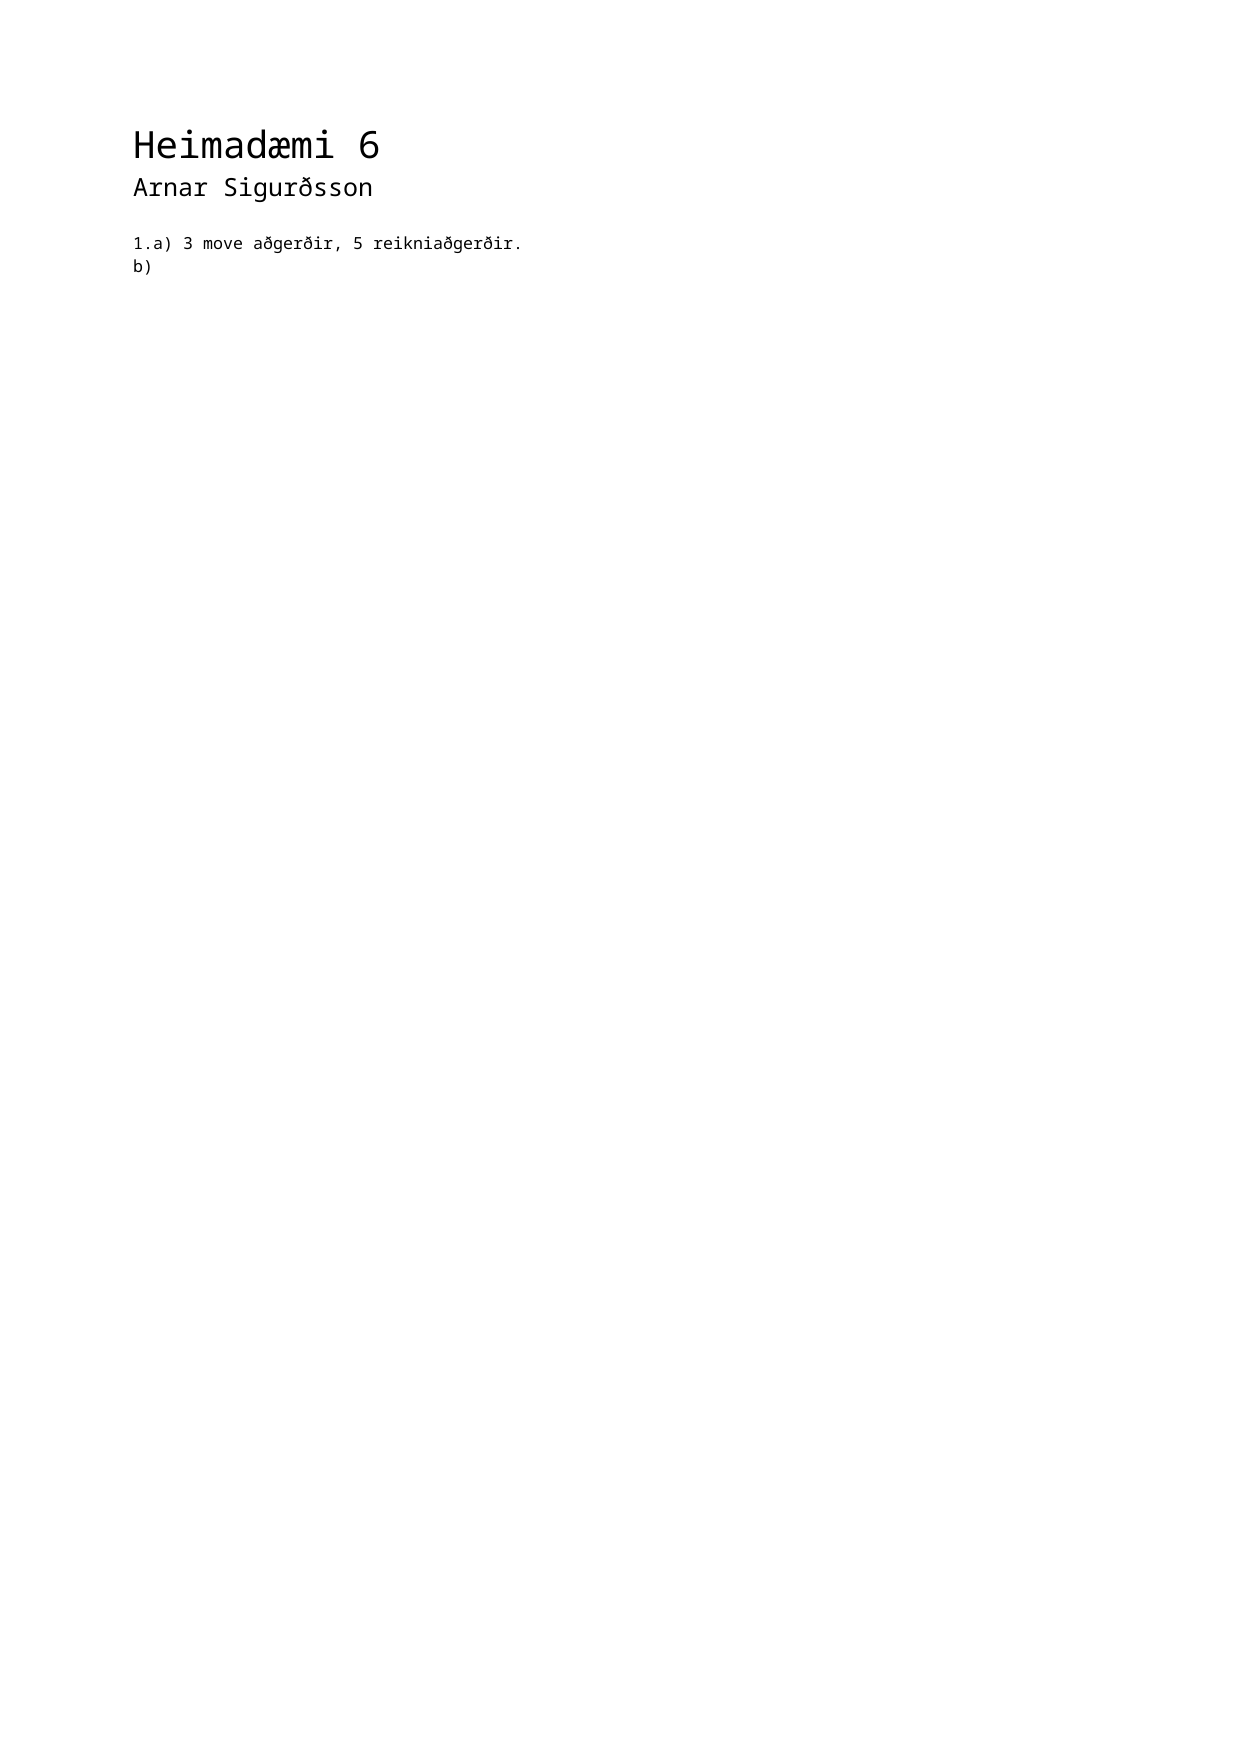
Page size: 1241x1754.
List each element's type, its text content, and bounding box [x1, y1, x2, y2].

text Heimadæmi 6 [118, 118, 1122, 169]
text 1.a) 3 move aðgerðir, 5 reikniaðgerðir. [118, 232, 1122, 255]
text Arnar Sigurðsson [118, 169, 1122, 203]
text b) [118, 255, 1122, 277]
